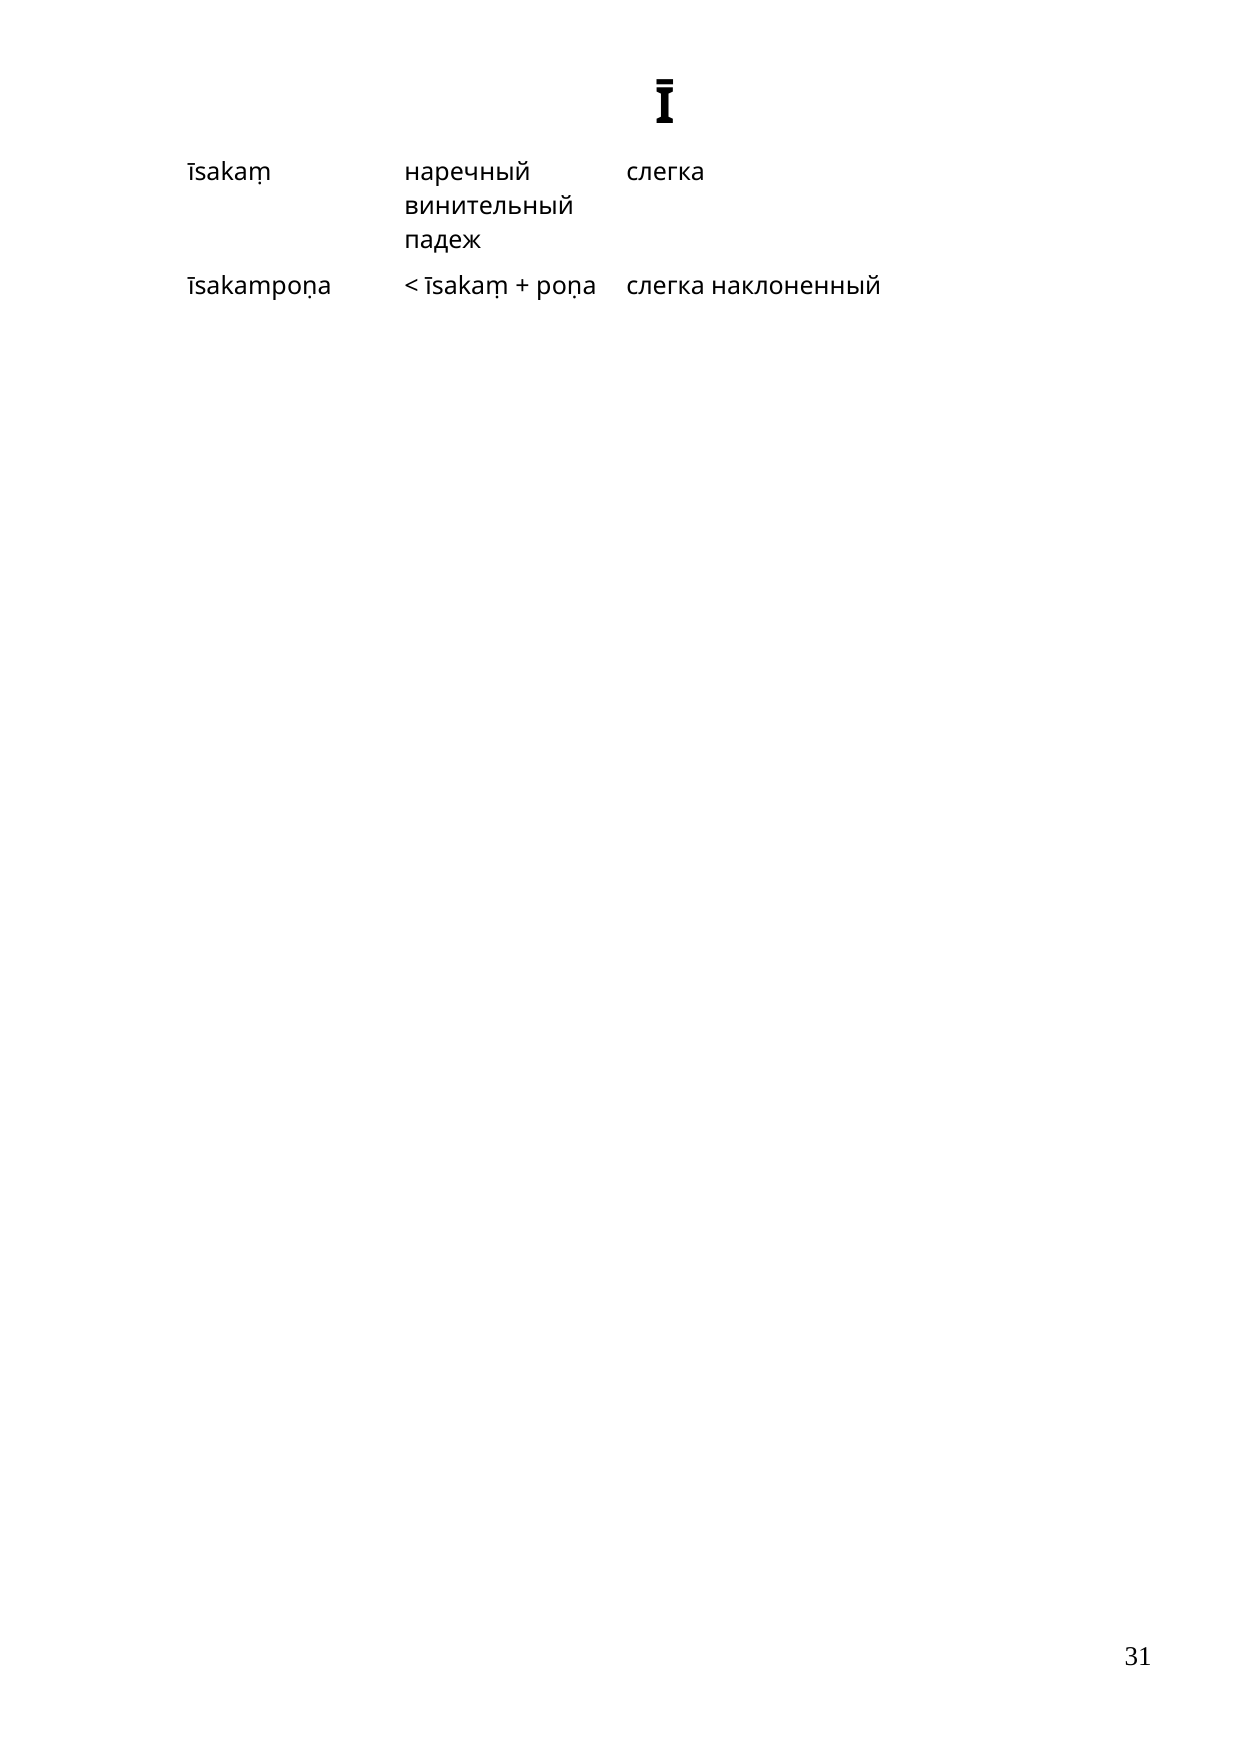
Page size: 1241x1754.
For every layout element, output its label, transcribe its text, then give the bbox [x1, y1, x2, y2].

table_header наречный винительный падеж [398, 148, 620, 262]
table_header слегка [620, 148, 1147, 262]
table_header īsakaṃ [182, 148, 398, 262]
table_cell cлегка наклоненный [620, 262, 1147, 307]
subtitle Ī [177, 69, 1151, 137]
table_cell īsakampoṇa [182, 262, 398, 307]
table_cell < īsakaṃ + poṇa [398, 262, 620, 307]
